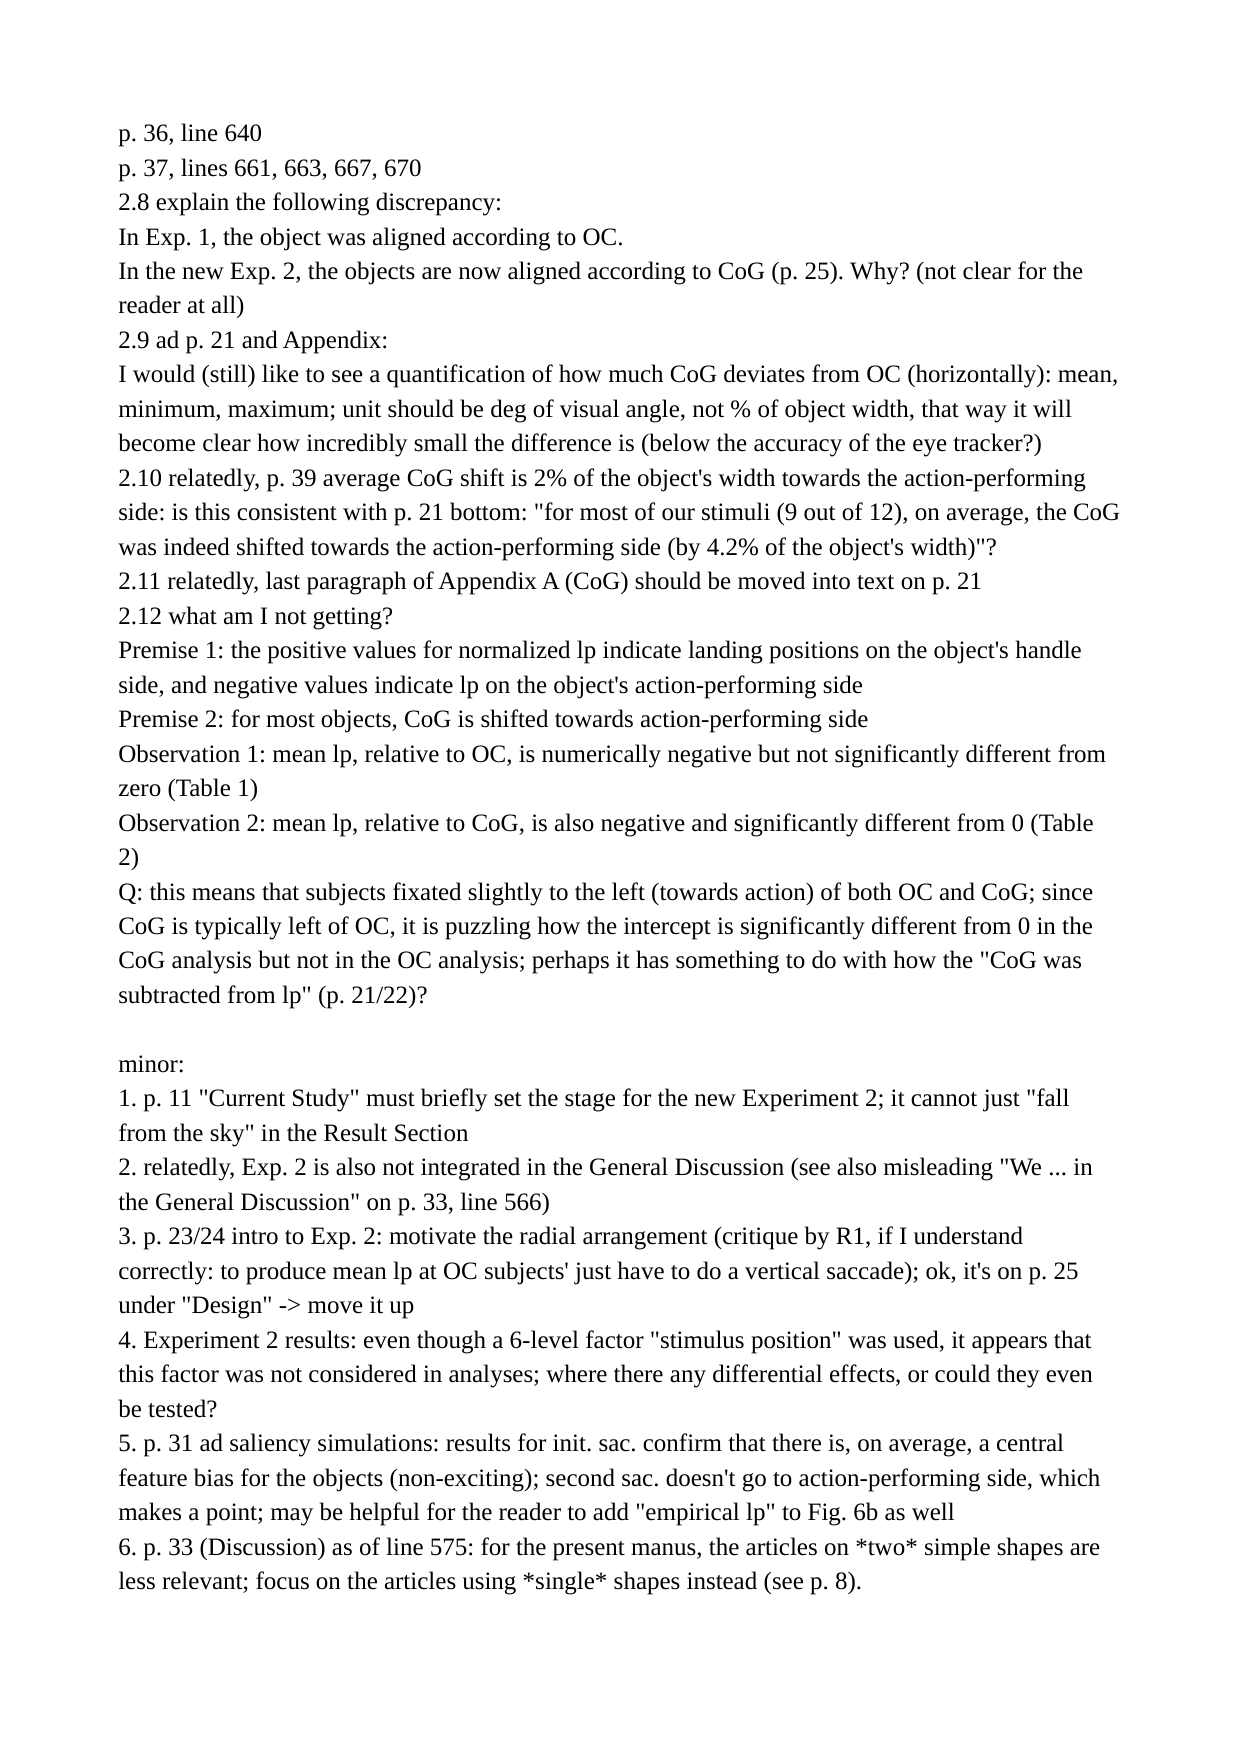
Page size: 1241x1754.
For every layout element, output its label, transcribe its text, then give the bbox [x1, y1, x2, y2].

text p. 36, line 640 p. 37, lines 661, 663, 667, 670 2.8 explain the following discrepancy: In Exp. 1, the object was aligned according to OC. In the new Exp. 2, the objects are now aligned according to CoG (p. 25). Why? (not clear for the reader at all) 2.9 ad p. 21 and Appendix: I would (still) like to see a quantification of how much CoG deviates from OC (horizontally): mean, minimum, maximum; unit should be deg of visual angle, not % of object width, that way it will become clear how incredibly small the difference is (below the accuracy of the eye tracker?) 2.10 relatedly, p. 39 average CoG shift is 2% of the object's width towards the action-performing side: is this consistent with p. 21 bottom: "for most of our stimuli (9 out of 12), on average, the CoG was indeed shifted towards the action-performing side (by 4.2% of the object's width)"? 2.11 relatedly, last paragraph of Appendix A (CoG) should be moved into text on p. 21 2.12 what am I not getting? Premise 1: the positive values for normalized lp indicate landing positions on the object's handle side, and negative values indicate lp on the object's action-performing side Premise 2: for most objects, CoG is shifted towards action-performing side Observation 1: mean lp, relative to OC, is numerically negative but not significantly different from zero (Table 1) Observation 2: mean lp, relative to CoG, is also negative and significantly different from 0 (Table 2) Q: this means that subjects fixated slightly to the left (towards action) of both OC and CoG; since CoG is typically left of OC, it is puzzling how the intercept is significantly different from 0 in the CoG analysis but not in the OC analysis; perhaps it has something to do with how the "CoG was subtracted from lp" (p. 21/22)? minor: 1. p. 11 "Current Study" must briefly set the stage for the new Experiment 2; it cannot just "fall from the sky" in the Result Section 2. relatedly, Exp. 2 is also not integrated in the General Discussion (see also misleading "We ... in the General Discussion" on p. 33, line 566) 3. p. 23/24 intro to Exp. 2: motivate the radial arrangement (critique by R1, if I understand correctly: to produce mean lp at OC subjects' just have to do a vertical saccade); ok, it's on p. 25 under "Design" -> move it up 4. Experiment 2 results: even though a 6-level factor "stimulus position" was used, it appears that this factor was not considered in analyses; where there any differential effects, or could they even be tested? 5. p. 31 ad saliency simulations: results for init. sac. confirm that there is, on average, a central feature bias for the objects (non-exciting); second sac. doesn't go to action-performing side, which makes a point; may be helpful for the reader to add "empirical lp" to Fig. 6b as well 6. p. 33 (Discussion) as of line 575: for the present manus, the articles on *two* simple shapes are less relevant; focus on the articles using *single* shapes instead (see p. 8). [118, 118, 1122, 1629]
